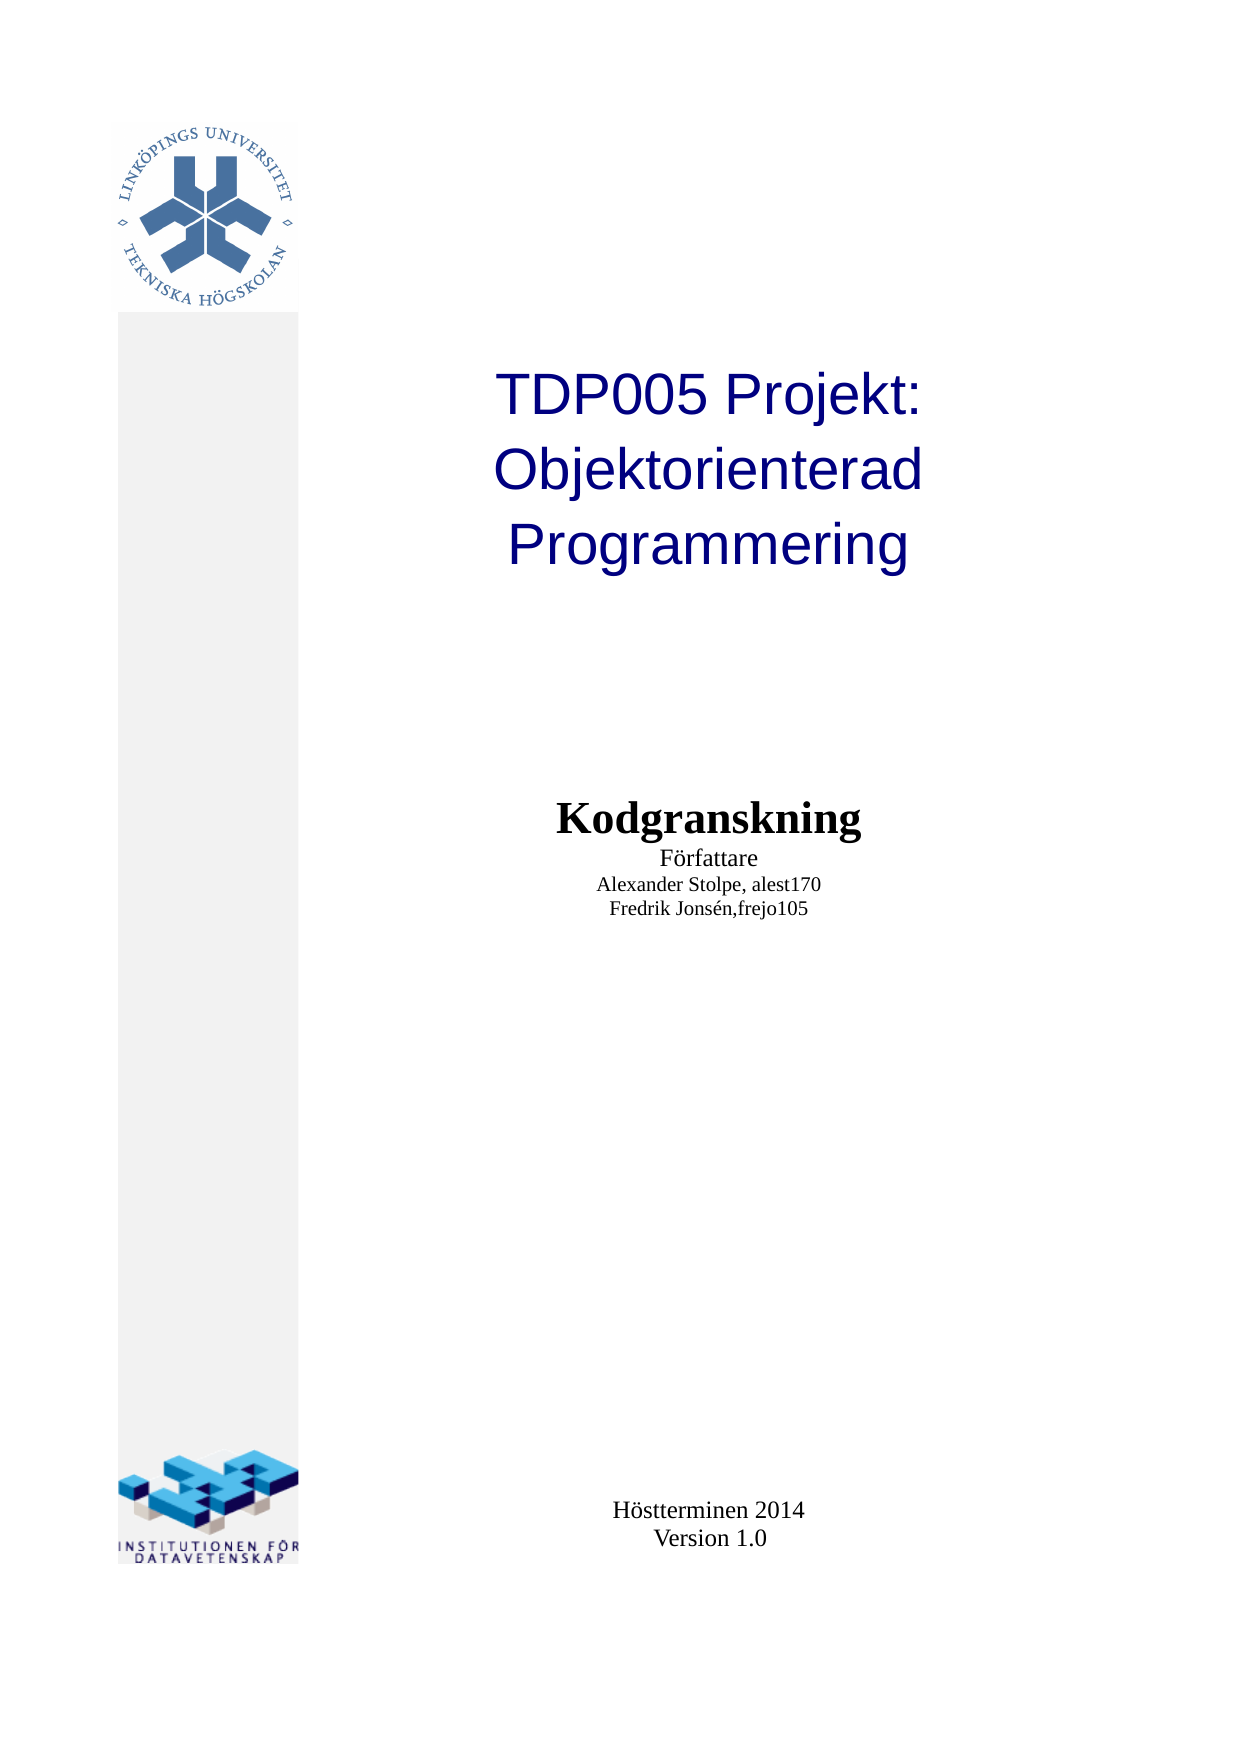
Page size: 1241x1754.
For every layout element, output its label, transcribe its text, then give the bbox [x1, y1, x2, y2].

picture [118, 1449, 299, 1563]
title Kodgranskning [299, 790, 1122, 843]
text Höstterminen 2014 [299, 1495, 1122, 1523]
picture [111, 122, 299, 312]
text Alexander Stolpe, alest170 [299, 872, 1122, 896]
title TDP005 Projekt: Objektorienterad Programmering [299, 354, 1122, 579]
text Fredrik Jonsén,frejo105 [299, 896, 1122, 920]
text Version 1.0 [299, 1523, 1122, 1552]
text Författare [299, 843, 1122, 872]
